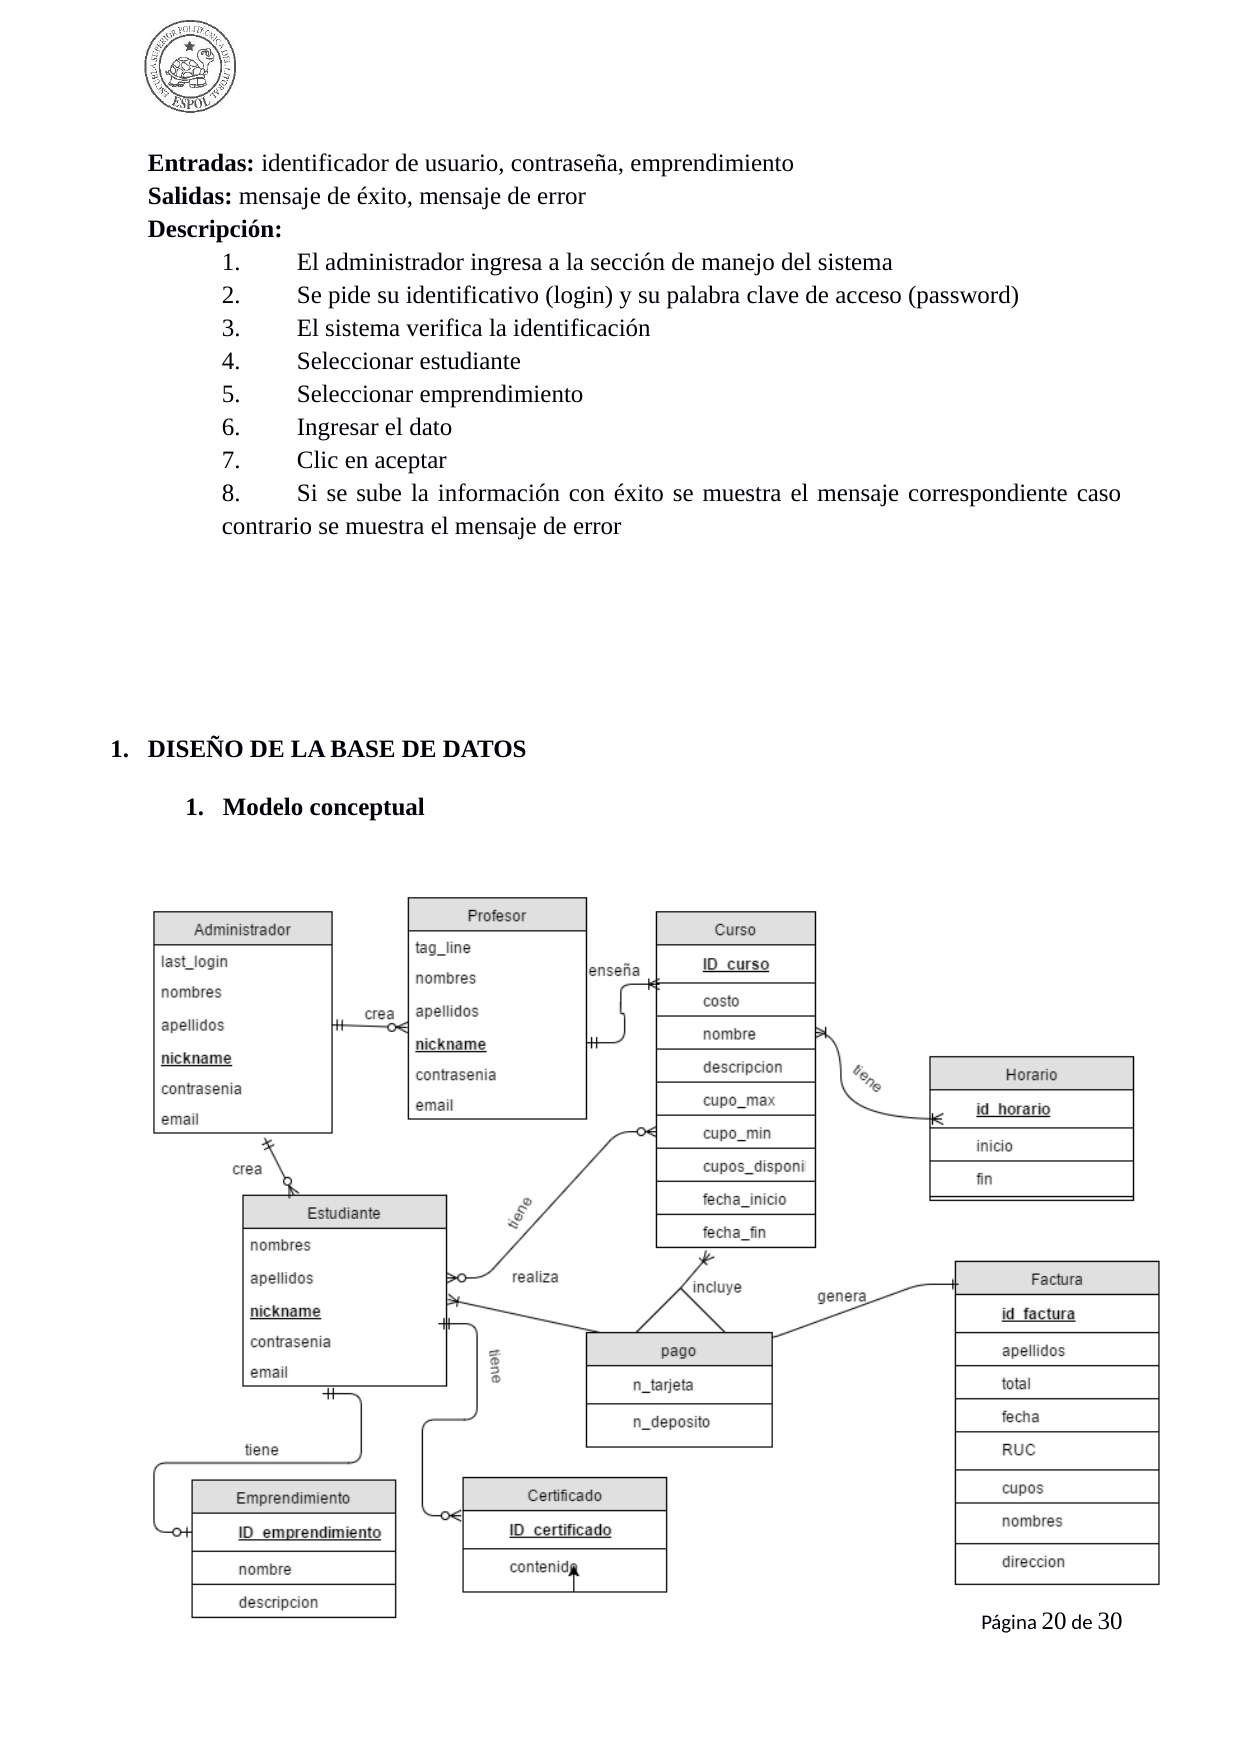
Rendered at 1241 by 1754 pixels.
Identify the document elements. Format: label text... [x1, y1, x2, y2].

text Descripción: [148, 214, 1122, 242]
list Modelo conceptual [185, 792, 1122, 821]
list Se pide su identificativo (login) y su palabra clave de acceso (password) [222, 280, 1122, 308]
list Ingresar el dato [222, 412, 1122, 441]
list DISEÑO DE LA BASE DE DATOS [110, 734, 1122, 763]
list Seleccionar estudiante [222, 346, 1122, 374]
list El sistema verifica la identificación [222, 313, 1122, 342]
list Clic en aceptar [222, 445, 1122, 474]
picture [142, 896, 1161, 1622]
text Salidas: mensaje de éxito, mensaje de error [148, 181, 1122, 209]
list El administrador ingresa a la sección de manejo del sistema [222, 247, 1122, 276]
list Si se sube la información con éxito se muestra el mensaje correspondiente caso contrario se muestra el mensaje de error [222, 478, 1122, 540]
text Entradas: identificador de usuario, contraseña, emprendimiento [148, 148, 1122, 176]
list Seleccionar emprendimiento [222, 379, 1122, 408]
picture [142, 19, 238, 114]
